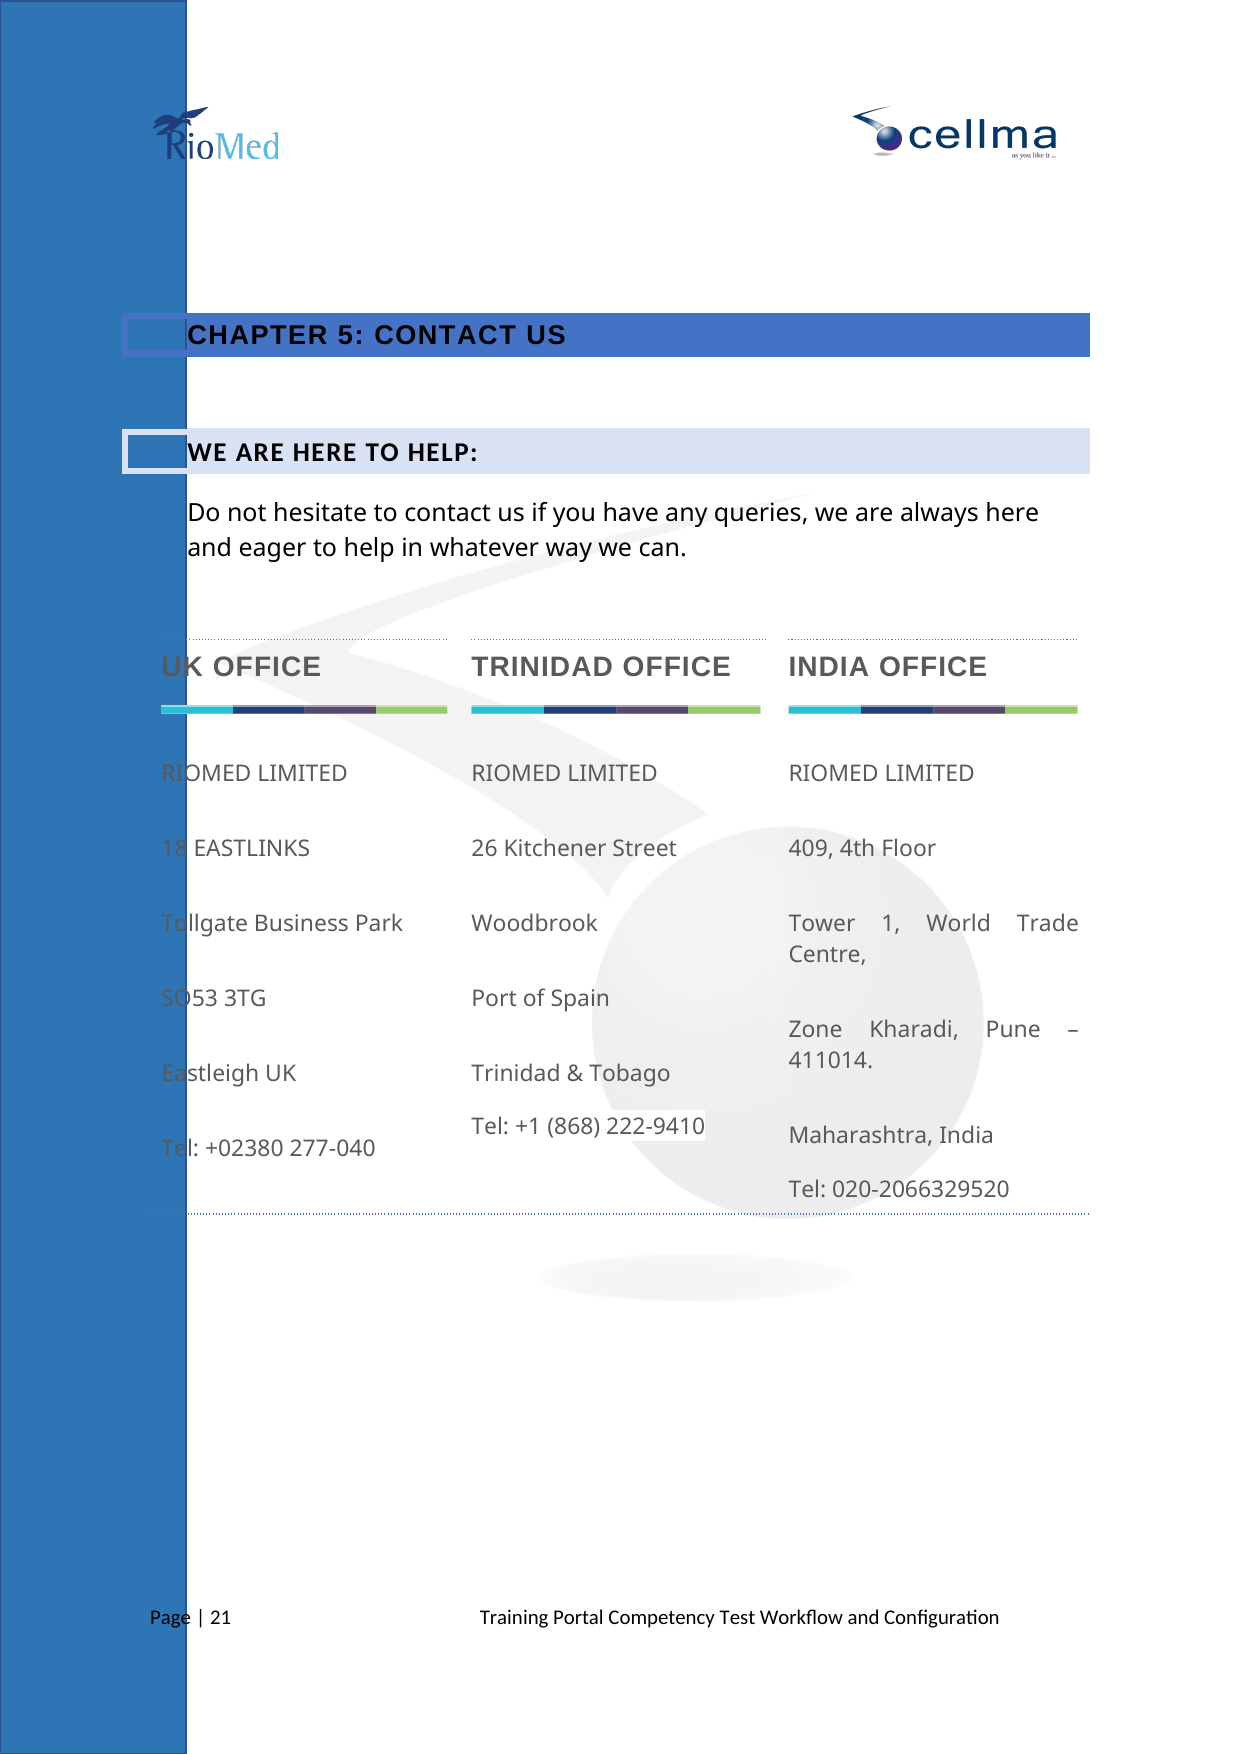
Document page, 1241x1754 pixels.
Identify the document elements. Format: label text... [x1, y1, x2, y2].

table_cell RIOMED LIMITED 409, 4th Floor Tower 1, World Trade Centre, Zone Kharadi, Pune – 411014. Maharashtra, India Tel: 020-2066329520 [777, 735, 1090, 1213]
table_cell RIOMED LIMITED 18 EASTLINKS Tollgate Business Park SO53 3TG Eastleigh UK Tel: +02380 277-040 [187, 775, 460, 1213]
table_cell [187, 714, 374, 735]
table_cell RIOMED LIMITED 26 Kitchener Street Woodbrook Port of Spain Trinidad & Tobago Tel: +1 (868) 222-9410 [573, 735, 777, 828]
table_cell [777, 684, 1090, 735]
subtitle we are here to HELP: [187, 435, 1084, 468]
table_cell RIOMED LIMITED 26 Kitchener Street Woodbrook Port of Spain Trinidad & Tobago Tel: +1 (868) 222-9410 [460, 781, 737, 1213]
subtitle chapter 5: Contact us [187, 319, 1084, 350]
table_header Trinidad Office [460, 639, 471, 684]
table_cell [187, 684, 312, 705]
text Do not hesitate to contact us if you have any queries, we are always here and eager to help in whatever way we can. [187, 494, 804, 564]
table_cell RIOMED LIMITED 18 EASTLINKS Tollgate Business Park SO53 3TG Eastleigh UK Tel: +02380 277-040 [187, 735, 416, 757]
table_cell [460, 684, 777, 735]
text Do not hesitate to contact us if you have any queries, we are always here and eager to help in whatever way we can. [563, 494, 1090, 564]
table_header India Office [777, 639, 1090, 684]
table_header Trinidad Office [766, 639, 777, 684]
table_header UK Office [445, 639, 460, 684]
